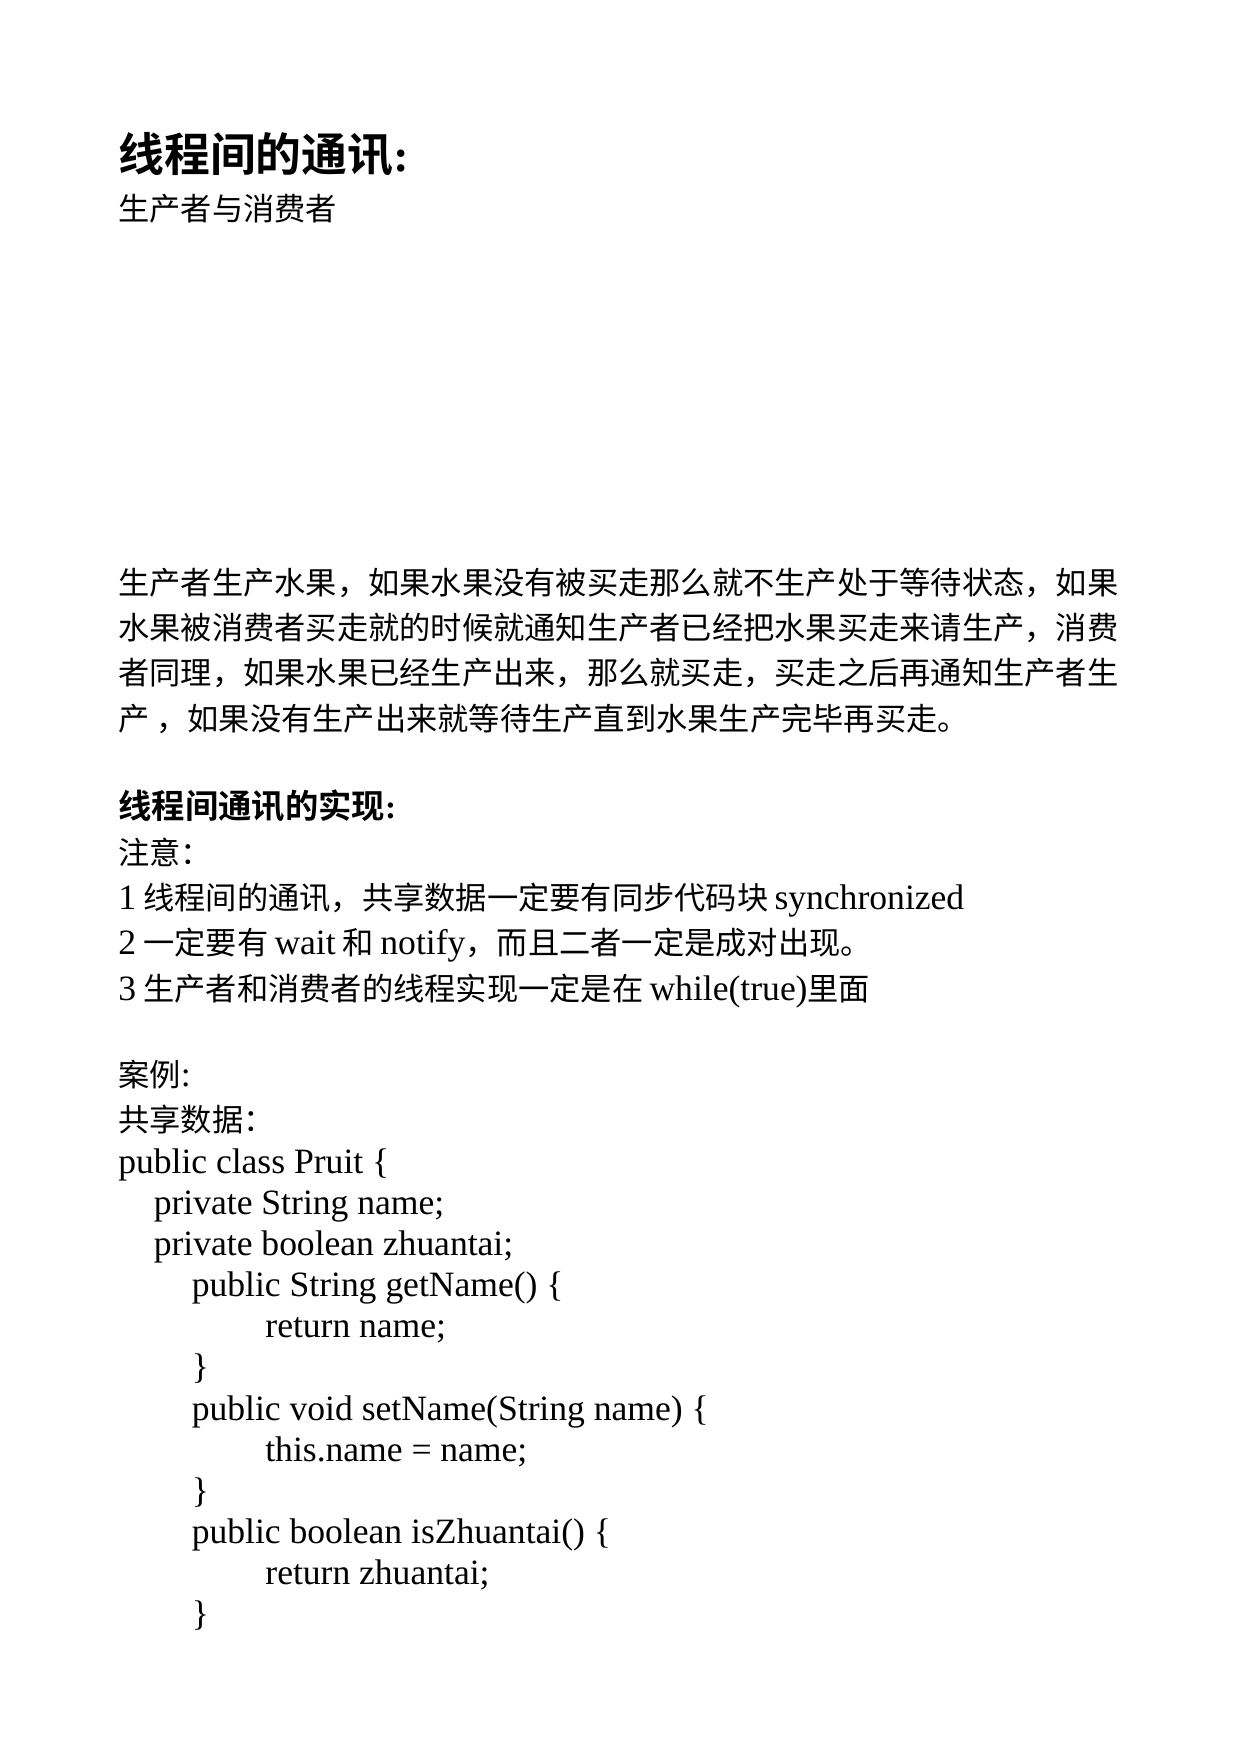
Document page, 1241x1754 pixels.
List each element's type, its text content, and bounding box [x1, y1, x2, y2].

text return name; [118, 1304, 1122, 1346]
text 案例: [118, 1050, 1122, 1095]
text 3生产者和消费者的线程实现一定是在while(true)里面 [118, 964, 1122, 1009]
text 线程间的通讯: [118, 118, 1122, 184]
text private boolean zhuantai; [118, 1222, 1122, 1263]
text } [118, 1592, 1122, 1633]
text private String name; [118, 1181, 1122, 1222]
text 1线程间的通讯，共享数据一定要有同步代码块synchronized [118, 873, 1122, 918]
text 共享数据： [118, 1095, 1122, 1140]
text return zhuantai; [118, 1551, 1122, 1592]
text 2一定要有wait和notify，而且二者一定是成对出现。 [118, 918, 1122, 964]
text 注意： [118, 828, 1122, 873]
text public class Pruit { [118, 1140, 1122, 1181]
text 生产者与消费者 [118, 184, 1122, 230]
text this.name = name; [118, 1428, 1122, 1469]
text 生产者生产水果，如果水果没有被买走那么就不生产处于等待状态，如果水果被消费者买走就的时候就通知生产者已经把水果买走来请生产，消费者同理，如果水果已经生产出来，那么就买走，买走之后再通知生产者生产 ，如果没有生产出来就等待生产直到水果生产完毕再买走。 [118, 558, 1122, 739]
text public boolean isZhuantai() { [118, 1510, 1122, 1551]
text } [118, 1469, 1122, 1510]
text } [118, 1346, 1122, 1387]
text public String getName() { [118, 1263, 1122, 1304]
text 线程间通讯的实现: [118, 780, 1122, 828]
text public void setName(String name) { [118, 1387, 1122, 1428]
